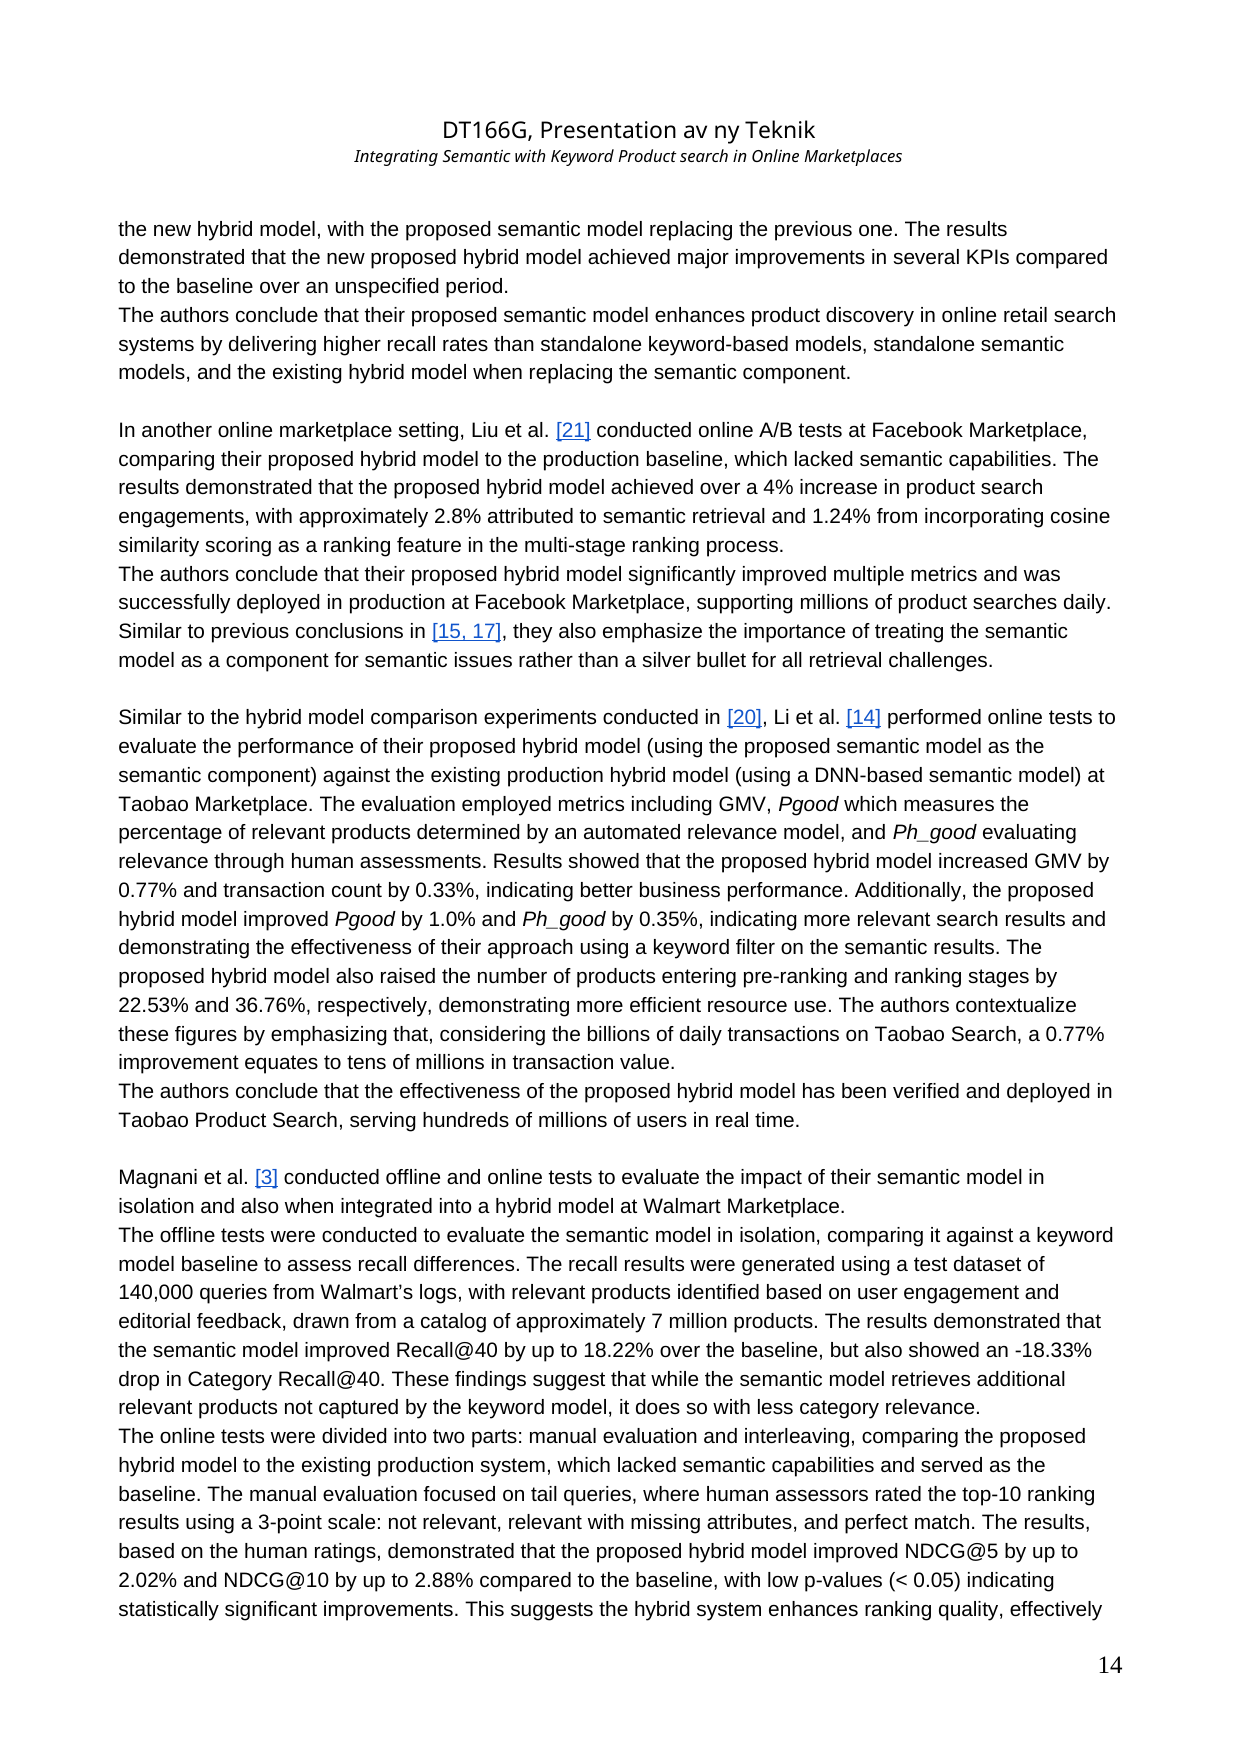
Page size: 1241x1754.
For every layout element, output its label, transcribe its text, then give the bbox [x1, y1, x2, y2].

text the new hybrid model, with the proposed semantic model replacing the previous one. The results demonstrated that the new proposed hybrid model achieved major improvements in several KPIs compared to the baseline over an unspecified period. The authors conclude that their proposed semantic model enhances product discovery in online retail search systems by delivering higher recall rates than standalone keyword-based models, standalone semantic models, and the existing hybrid model when replacing the semantic component. [118, 216, 1122, 384]
text In another online marketplace setting, Liu et al. [21] conducted online A/B tests at Facebook Marketplace, comparing their proposed hybrid model to the production baseline, which lacked semantic capabilities. The results demonstrated that the proposed hybrid model achieved over a 4% increase in product search engagements, with approximately 2.8% attributed to semantic retrieval and 1.24% from incorporating cosine similarity scoring as a ranking feature in the multi-stage ranking process. The authors conclude that their proposed hybrid model significantly improved multiple metrics and was successfully deployed in production at Facebook Marketplace, supporting millions of product searches daily. Similar to previous conclusions in [15, 17], they also emphasize the importance of treating the semantic model as a component for semantic issues rather than a silver bullet for all retrieval challenges. [118, 418, 1122, 672]
text Similar to the hybrid model comparison experiments conducted in [20], Li et al. [14] performed online tests to evaluate the performance of their proposed hybrid model (using the proposed semantic model as the semantic component) against the existing production hybrid model (using a DNN-based semantic model) at Taobao Marketplace. The evaluation employed metrics including GMV, Pgood which measures the percentage of relevant products determined by an automated relevance model, and Ph_good evaluating relevance through human assessments. Results showed that the proposed hybrid model increased GMV by 0.77% and transaction count by 0.33%, indicating better business performance. Additionally, the proposed hybrid model improved Pgood by 1.0% and Ph_good by 0.35%, indicating more relevant search results and demonstrating the effectiveness of their approach using a keyword filter on the semantic results. The proposed hybrid model also raised the number of products entering pre-ranking and ranking stages by 22.53% and 36.76%, respectively, demonstrating more efficient resource use. The authors contextualize these figures by emphasizing that, considering the billions of daily transactions on Taobao Search, a 0.77% improvement equates to tens of millions in transaction value. The authors conclude that the effectiveness of the proposed hybrid model has been verified and deployed in Taobao Product Search, serving hundreds of millions of users in real time. [118, 705, 1122, 1132]
text Magnani et al. [3] conducted offline and online tests to evaluate the impact of their semantic model in isolation and also when integrated into a hybrid model at Walmart Marketplace. The offline tests were conducted to evaluate the semantic model in isolation, comparing it against a keyword model baseline to assess recall differences. The recall results were generated using a test dataset of 140,000 queries from Walmart’s logs, with relevant products identified based on user engagement and editorial feedback, drawn from a catalog of approximately 7 million products. The results demonstrated that the semantic model improved Recall@40 by up to 18.22% over the baseline, but also showed an -18.33% drop in Category Recall@40. These findings suggest that while the semantic model retrieves additional relevant products not captured by the keyword model, it does so with less category relevance. The online tests were divided into two parts: manual evaluation and interleaving, comparing the proposed hybrid model to the existing production system, which lacked semantic capabilities and served as the baseline. The manual evaluation focused on tail queries, where human assessors rated the top-10 ranking results using a 3-point scale: not relevant, relevant with missing attributes, and perfect match. The results, based on the human ratings, demonstrated that the proposed hybrid model improved NDCG@5 by up to 2.02% and NDCG@10 by up to 2.88% compared to the baseline, with low p-values (< 0.05) indicating statistically significant improvements. This suggests the hybrid system enhances ranking quality, effectively [118, 1165, 1122, 1620]
